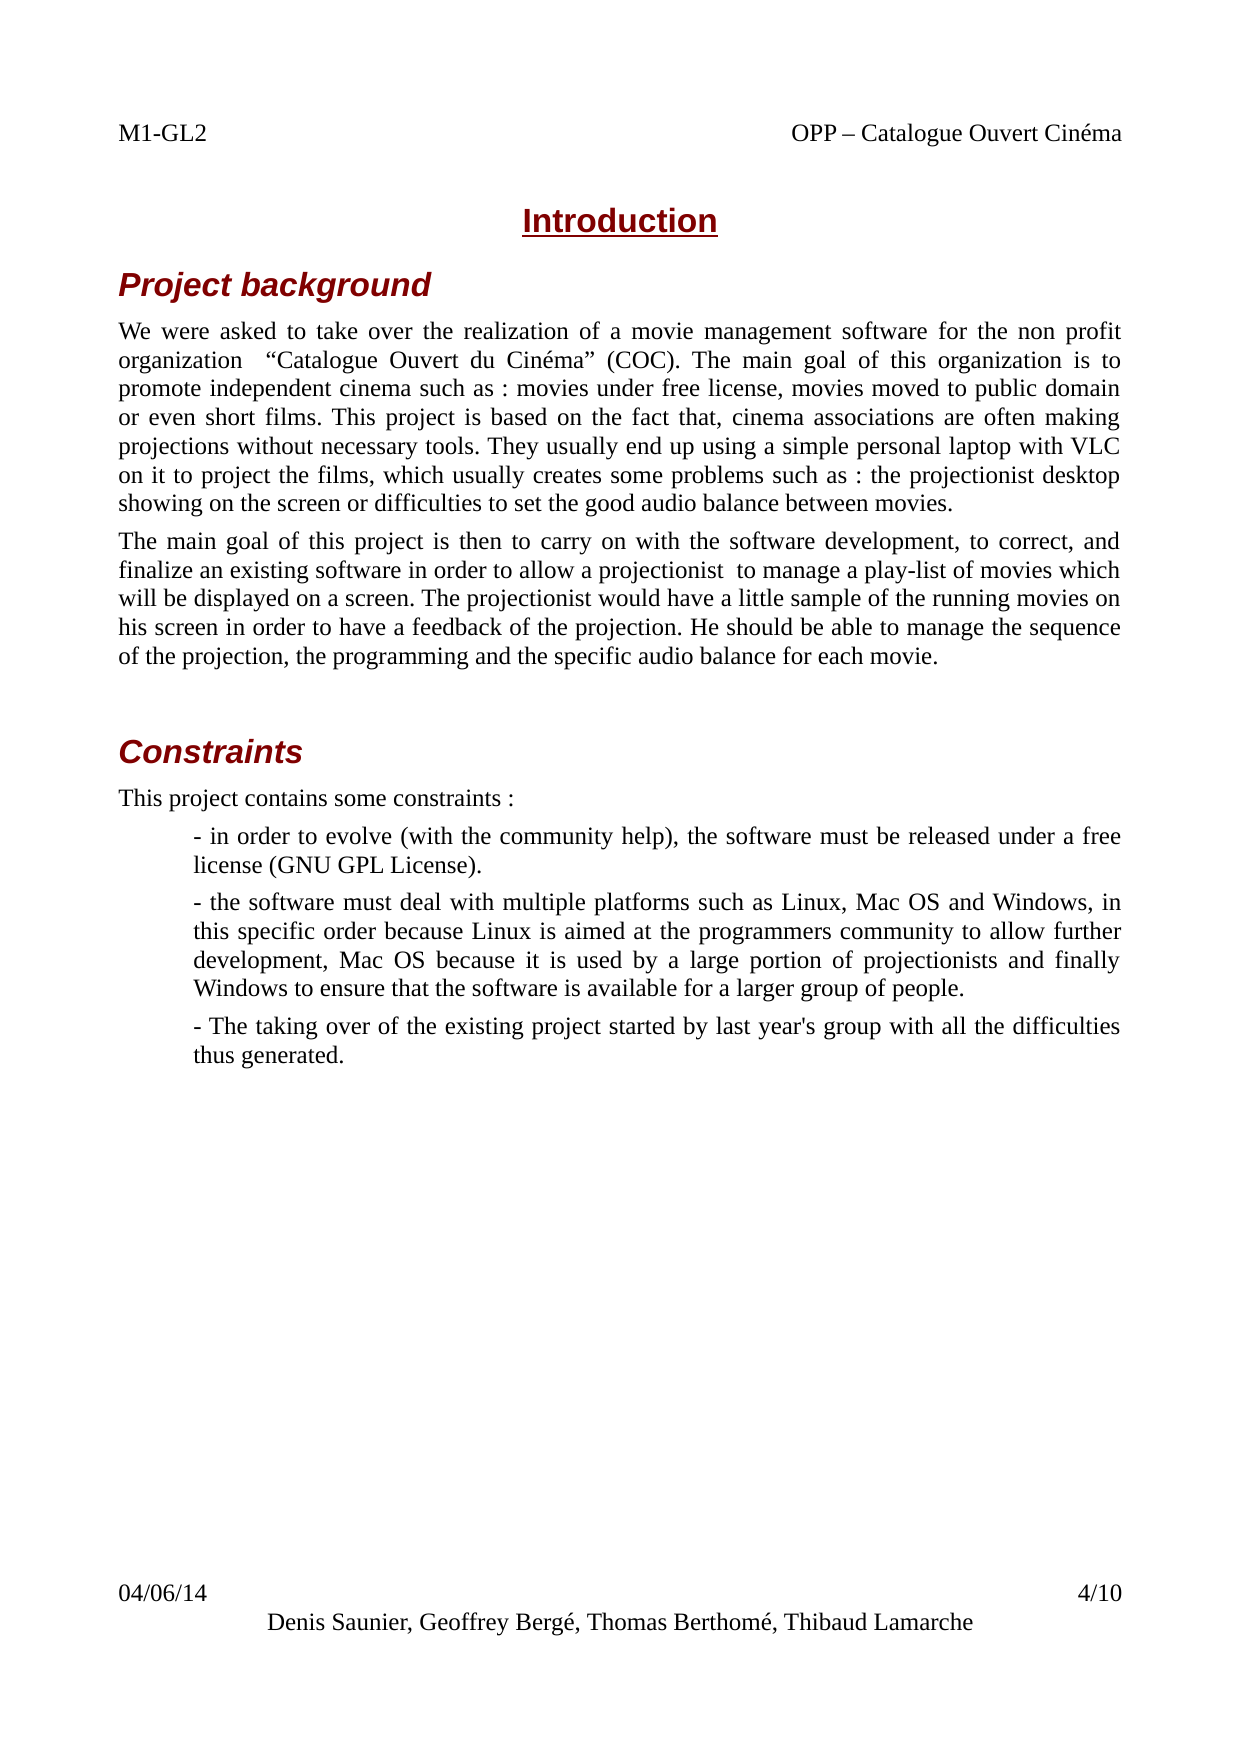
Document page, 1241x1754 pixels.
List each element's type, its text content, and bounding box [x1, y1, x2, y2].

text - The taking over of the existing project started by last year's group with all the difficulties thus generated. [193, 1011, 1122, 1069]
text The main goal of this project is then to carry on with the software development, to correct, and finalize an existing software in order to allow a projectionist to manage a play-list of movies which will be displayed on a screen. The projectionist would have a little sample of the running movies on his screen in order to have a feedback of the projection. He should be able to manage the sequence of the projection, the programming and the specific audio balance for each movie. [118, 526, 1122, 670]
subtitle Constraints [118, 732, 1122, 771]
subtitle Project background [118, 265, 1122, 303]
text - in order to evolve (with the community help), the software must be released under a free license (GNU GPL License). [193, 821, 1122, 878]
text This project contains some constraints : [118, 783, 1122, 812]
subtitle Introduction [118, 201, 1122, 240]
text - the software must deal with multiple platforms such as Linux, Mac OS and Windows, in this specific order because Linux is aimed at the programmers community to allow further development, Mac OS because it is used by a large portion of projectionists and finally Windows to ensure that the software is available for a larger group of people. [193, 887, 1122, 1002]
text We were asked to take over the realization of a movie management software for the non profit organization “Catalogue Ouvert du Cinéma” (COC). The main goal of this organization is to promote independent cinema such as : movies under free license, movies moved to public domain or even short films. This project is based on the fact that, cinema associations are often making projections without necessary tools. They usually end up using a simple personal laptop with VLC on it to project the films, which usually creates some problems such as : the projectionist desktop showing on the screen or difficulties to set the good audio balance between movies. [118, 316, 1122, 517]
